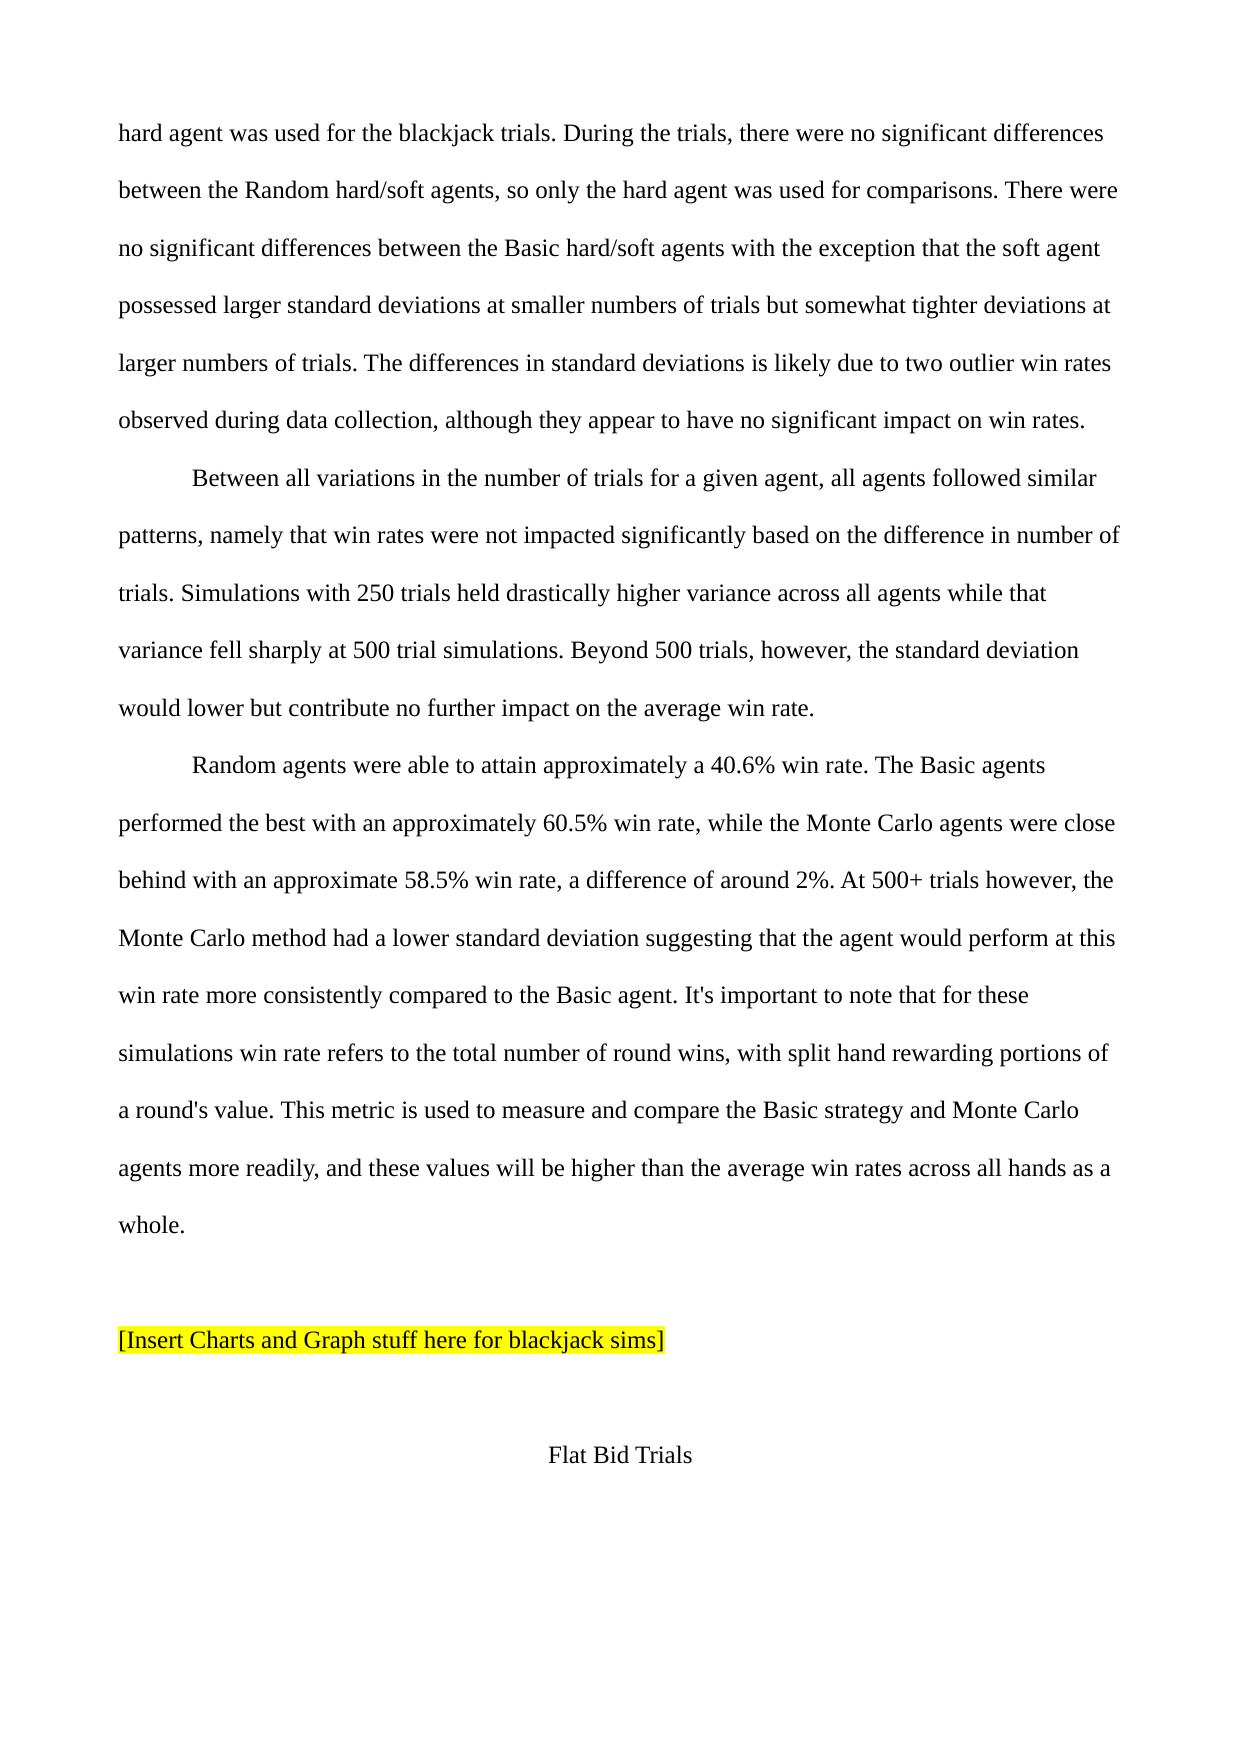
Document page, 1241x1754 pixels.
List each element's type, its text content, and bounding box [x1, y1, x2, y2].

text Between all variations in the number of trials for a given agent, all agents followed similar patterns, namely that win rates were not impacted significantly based on the difference in number of trials. Simulations with 250 trials held drastically higher variance across all agents while that variance fell sharply at 500 trial simulations. Beyond 500 trials, however, the standard deviation would lower but contribute no further impact on the average win rate. [118, 463, 1122, 722]
text hard agent was used for the blackjack trials. During the trials, there were no significant differences between the Random hard/soft agents, so only the hard agent was used for comparisons. There were no significant differences between the Basic hard/soft agents with the exception that the soft agent possessed larger standard deviations at smaller numbers of trials but somewhat tighter deviations at larger numbers of trials. The differences in standard deviations is likely due to two outlier win rates observed during data collection, although they appear to have no significant impact on win rates. [118, 118, 1122, 434]
text [Insert Charts and Graph stuff here for blackjack sims] [118, 1326, 1122, 1354]
text Flat Bid Trials [118, 1441, 1122, 1469]
text Random agents were able to attain approximately a 40.6% win rate. The Basic agents performed the best with an approximately 60.5% win rate, while the Monte Carlo agents were close behind with an approximate 58.5% win rate, a difference of around 2%. At 500+ trials however, the Monte Carlo method had a lower standard deviation suggesting that the agent would perform at this win rate more consistently compared to the Basic agent. It's important to note that for these simulations win rate refers to the total number of round wins, with split hand rewarding portions of a round's value. This metric is used to measure and compare the Basic strategy and Monte Carlo agents more readily, and these values will be higher than the average win rates across all hands as a whole. [118, 751, 1122, 1297]
